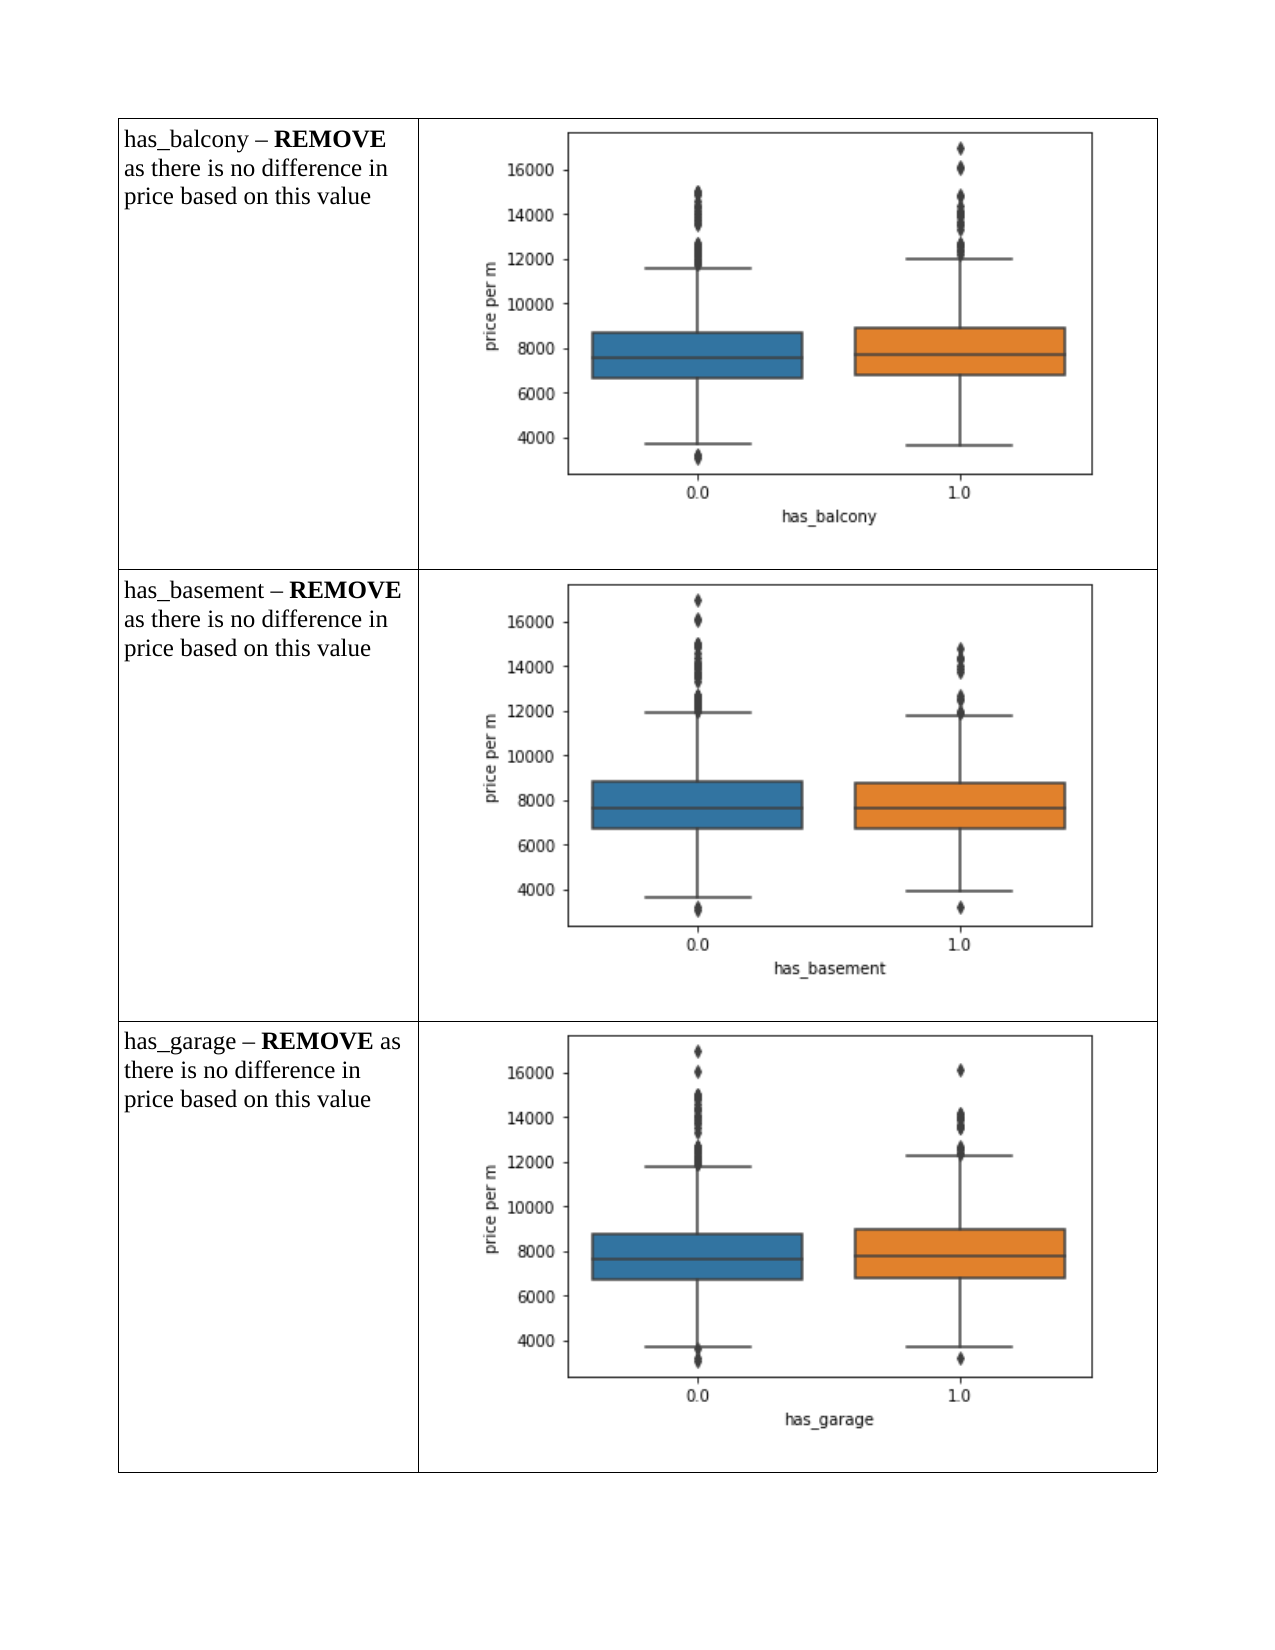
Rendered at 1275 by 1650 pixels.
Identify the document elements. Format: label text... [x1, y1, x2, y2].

table_cell has_garage – REMOVE as there is no difference in price based on this value [119, 1022, 418, 1472]
picture [474, 575, 1101, 987]
table_cell [419, 119, 1157, 569]
picture [474, 1026, 1101, 1438]
table_cell has_basement – REMOVE as there is no difference in price based on this value [119, 570, 418, 1021]
table_cell [419, 1022, 1157, 1472]
table_cell [419, 570, 1157, 1021]
picture [474, 123, 1101, 535]
table_cell has_balcony – REMOVE as there is no difference in price based on this value [119, 119, 418, 569]
